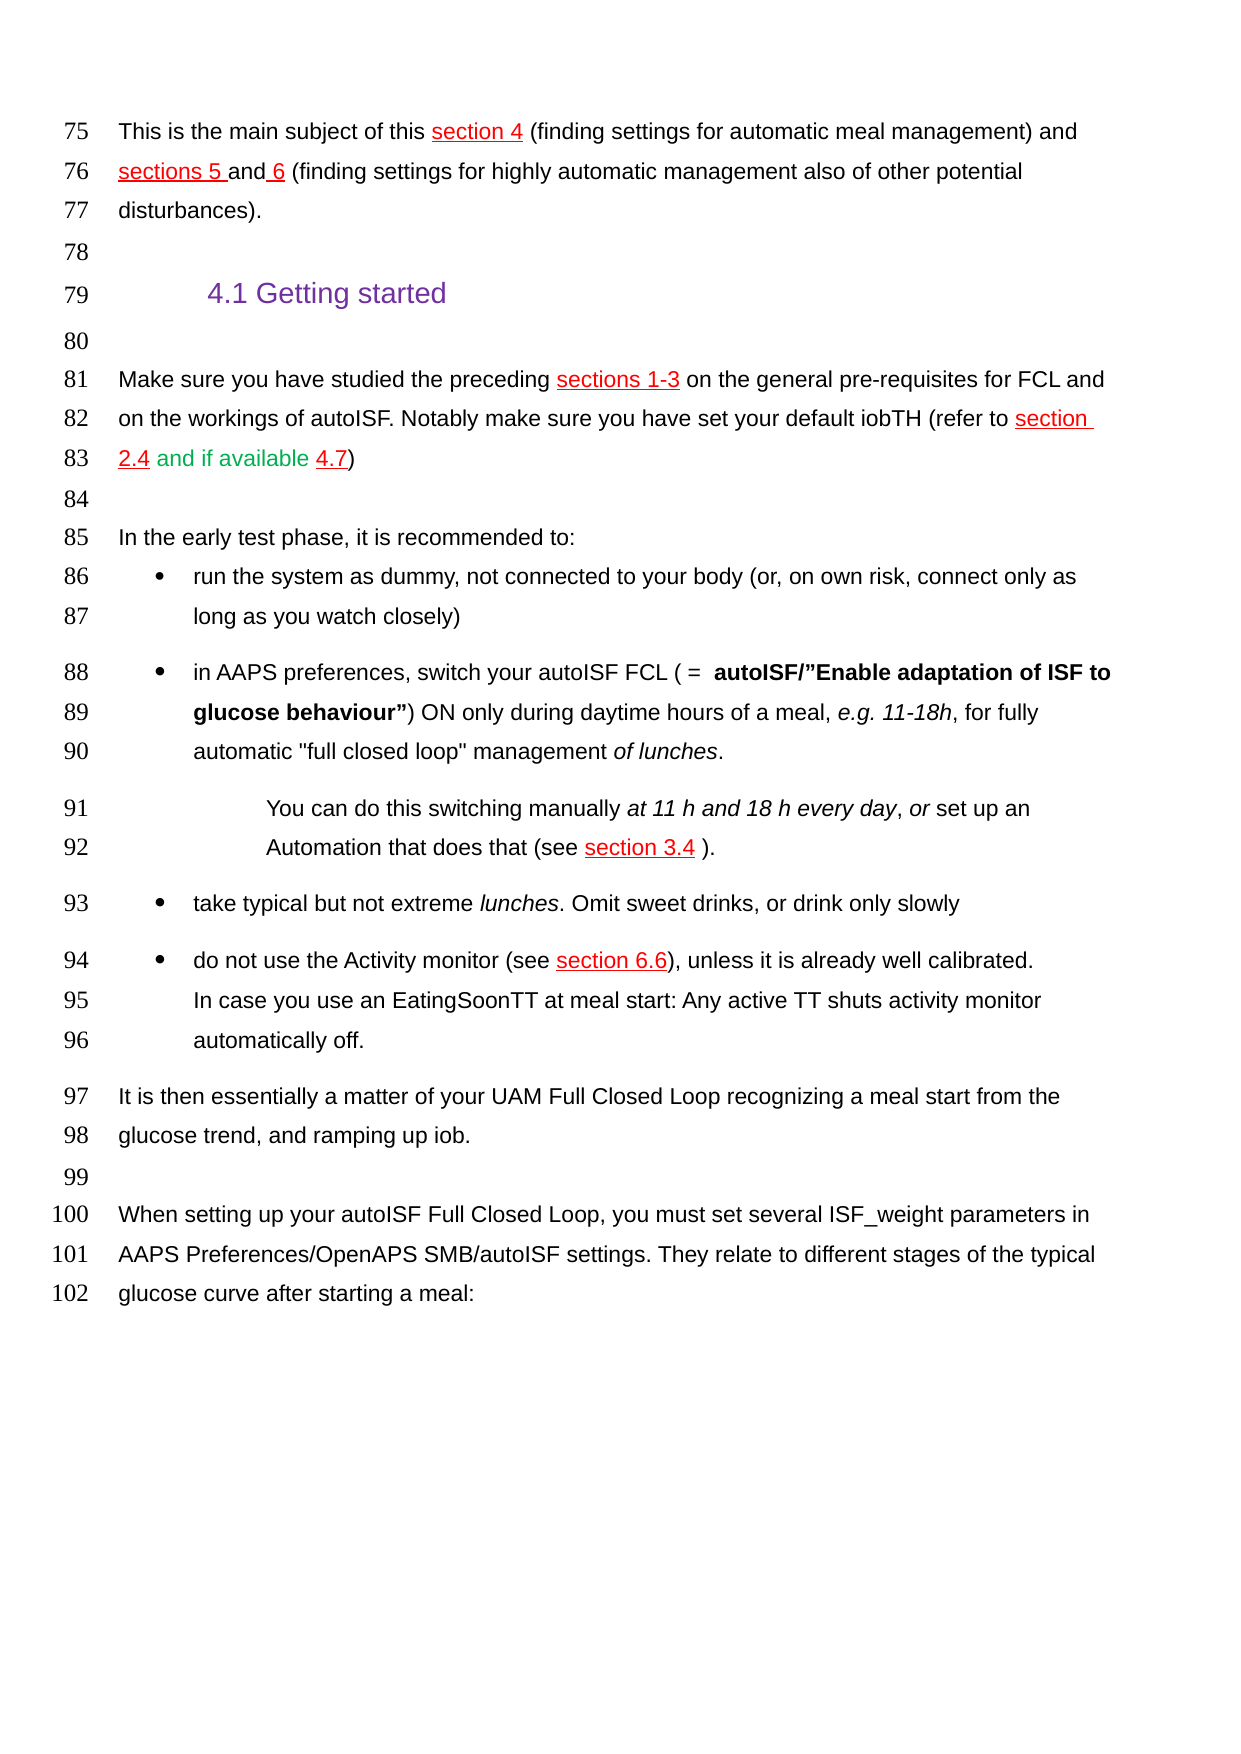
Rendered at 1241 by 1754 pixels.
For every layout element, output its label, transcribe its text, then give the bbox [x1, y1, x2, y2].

text Make sure you have studied the preceding sections 1-3 on the general pre-requisites for FCL and on the workings of autoISF. Notably make sure you have set your default iobTH (refer to section 2.4 and if available 4.7) [118, 366, 1122, 471]
text In the early test phase, it is recommended to: [118, 524, 1122, 550]
list take typical but not extreme lunches. Omit sweet drinks, or drink only slowly [156, 890, 1122, 917]
text This is the main subject of this section 4 (finding settings for automatic meal management) and sections 5 and 6 (finding settings for highly automatic management also of other potential disturbances). [118, 118, 1122, 223]
text It is then essentially a matter of your UAM Full Closed Loop recognizing a meal start from the glucose trend, and ramping up iob. [118, 1083, 1122, 1148]
list You can do this switching manually at 11 h and 18 h every day, or set up an Automation that does that (see section 3.4 ). [266, 794, 1122, 860]
text When setting up your autoISF Full Closed Loop, you must set several ISF_weight parameters in AAPS Preferences/OpenAPS SMB/autoISF settings. They relate to different stages of the typical glucose curve after starting a meal: [118, 1201, 1122, 1306]
list run the system as dummy, not connected to your body (or, on own risk, connect only as long as you watch closely) [156, 563, 1122, 629]
list in AAPS preferences, switch your autoISF FCL ( = autoISF/”Enable adaptation of ISF to glucose behaviour”) ON only during daytime hours of a meal, e.g. 11-18h, for fully automatic "full closed loop" management of lunches. [156, 659, 1122, 765]
list do not use the Activity monitor (see section 6.6), unless it is already well calibrated. In case you use an EatingSoonTT at meal start: Any active TT shuts activity monitor automatically off. [156, 947, 1122, 1053]
text 4.1 Getting started [118, 276, 1122, 309]
